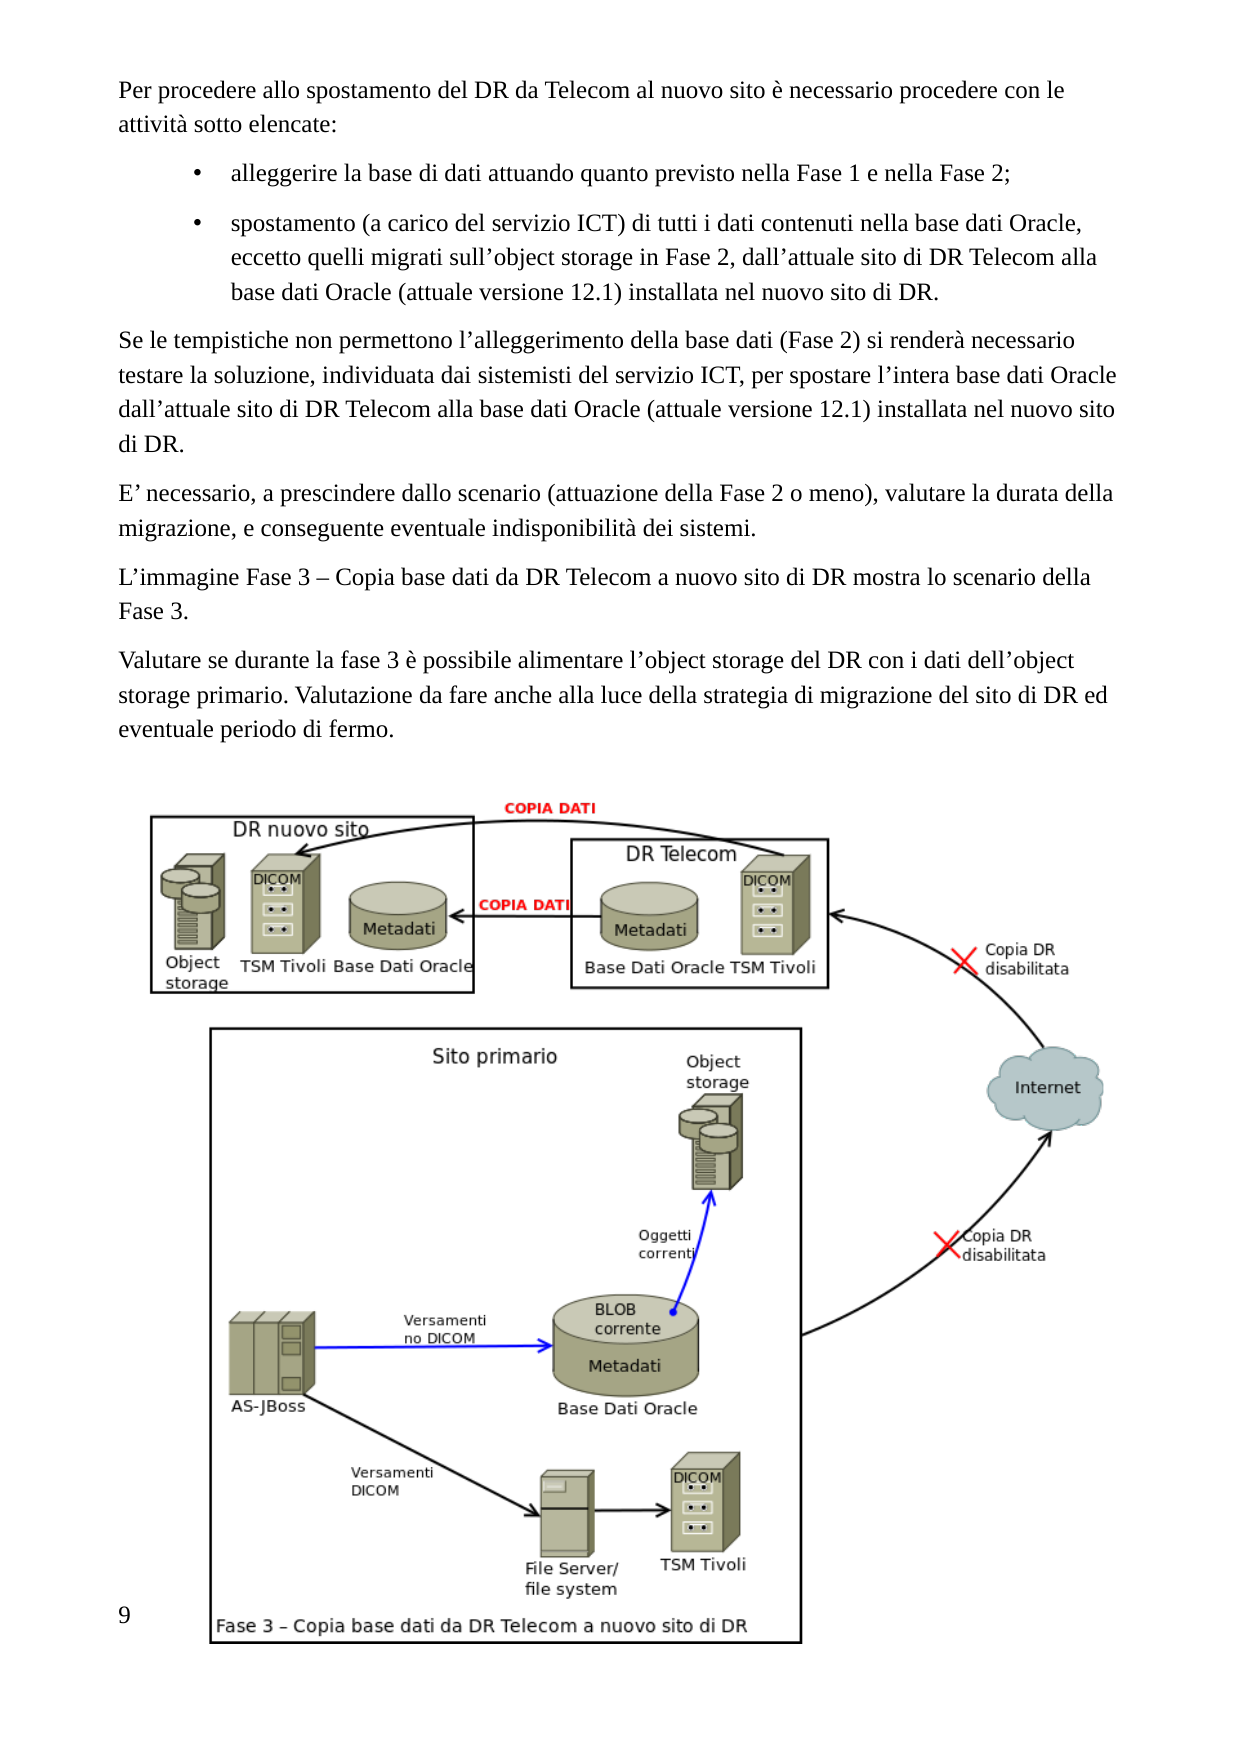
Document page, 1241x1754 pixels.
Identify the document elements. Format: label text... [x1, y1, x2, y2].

text E’ necessario, a prescindere dallo scenario (attuazione della Fase 2 o meno), valutare la durata della migrazione, e conseguente eventuale indisponibilità dei sistemi. [118, 478, 1122, 541]
list alleggerire la base di dati attuando quanto previsto nella Fase 1 e nella Fase 2; [193, 158, 1122, 187]
text Illustrazione 4: Fase 3 – Copia base dati da DR Telecom a nuovo sito di DR [475, 823, 691, 914]
text Illustrazione 4: Fase 3 – Copia base dati da DR Telecom a nuovo sito di DR [137, 776, 1103, 1646]
text Per procedere allo spostamento del DR da Telecom al nuovo sito è necessario procedere con le attività sotto elencate: [118, 75, 1122, 138]
list spostamento (a carico del servizio ICT) di tutti i dati contenuti nella base dati Oracle, eccetto quelli migrati sull’object storage in Fase 2, dall’attuale sito di DR Telecom alla base dati Oracle (attuale versione 12.1) installata nel nuovo sito di DR. [193, 208, 1122, 305]
text Valutare se durante la fase 3 è possibile alimentare l’object storage del DR con i dati dell’object storage primario. Valutazione da fare anche alla luce della strategia di migrazione del sito di DR ed eventuale periodo di fermo. [118, 645, 1122, 743]
text Se le tempistiche non permettono l’alleggerimento della base dati (Fase 2) si renderà necessario testare la soluzione, individuata dai sistemisti del servizio ICT, per spostare l’intera base dati Oracle dall’attuale sito di DR Telecom alla base dati Oracle (attuale versione 12.1) installata nel nuovo sito di DR. [118, 326, 1122, 458]
text L’immagine Fase 3 – Copia base dati da DR Telecom a nuovo sito di DR mostra lo scenario della Fase 3. [118, 562, 1122, 625]
